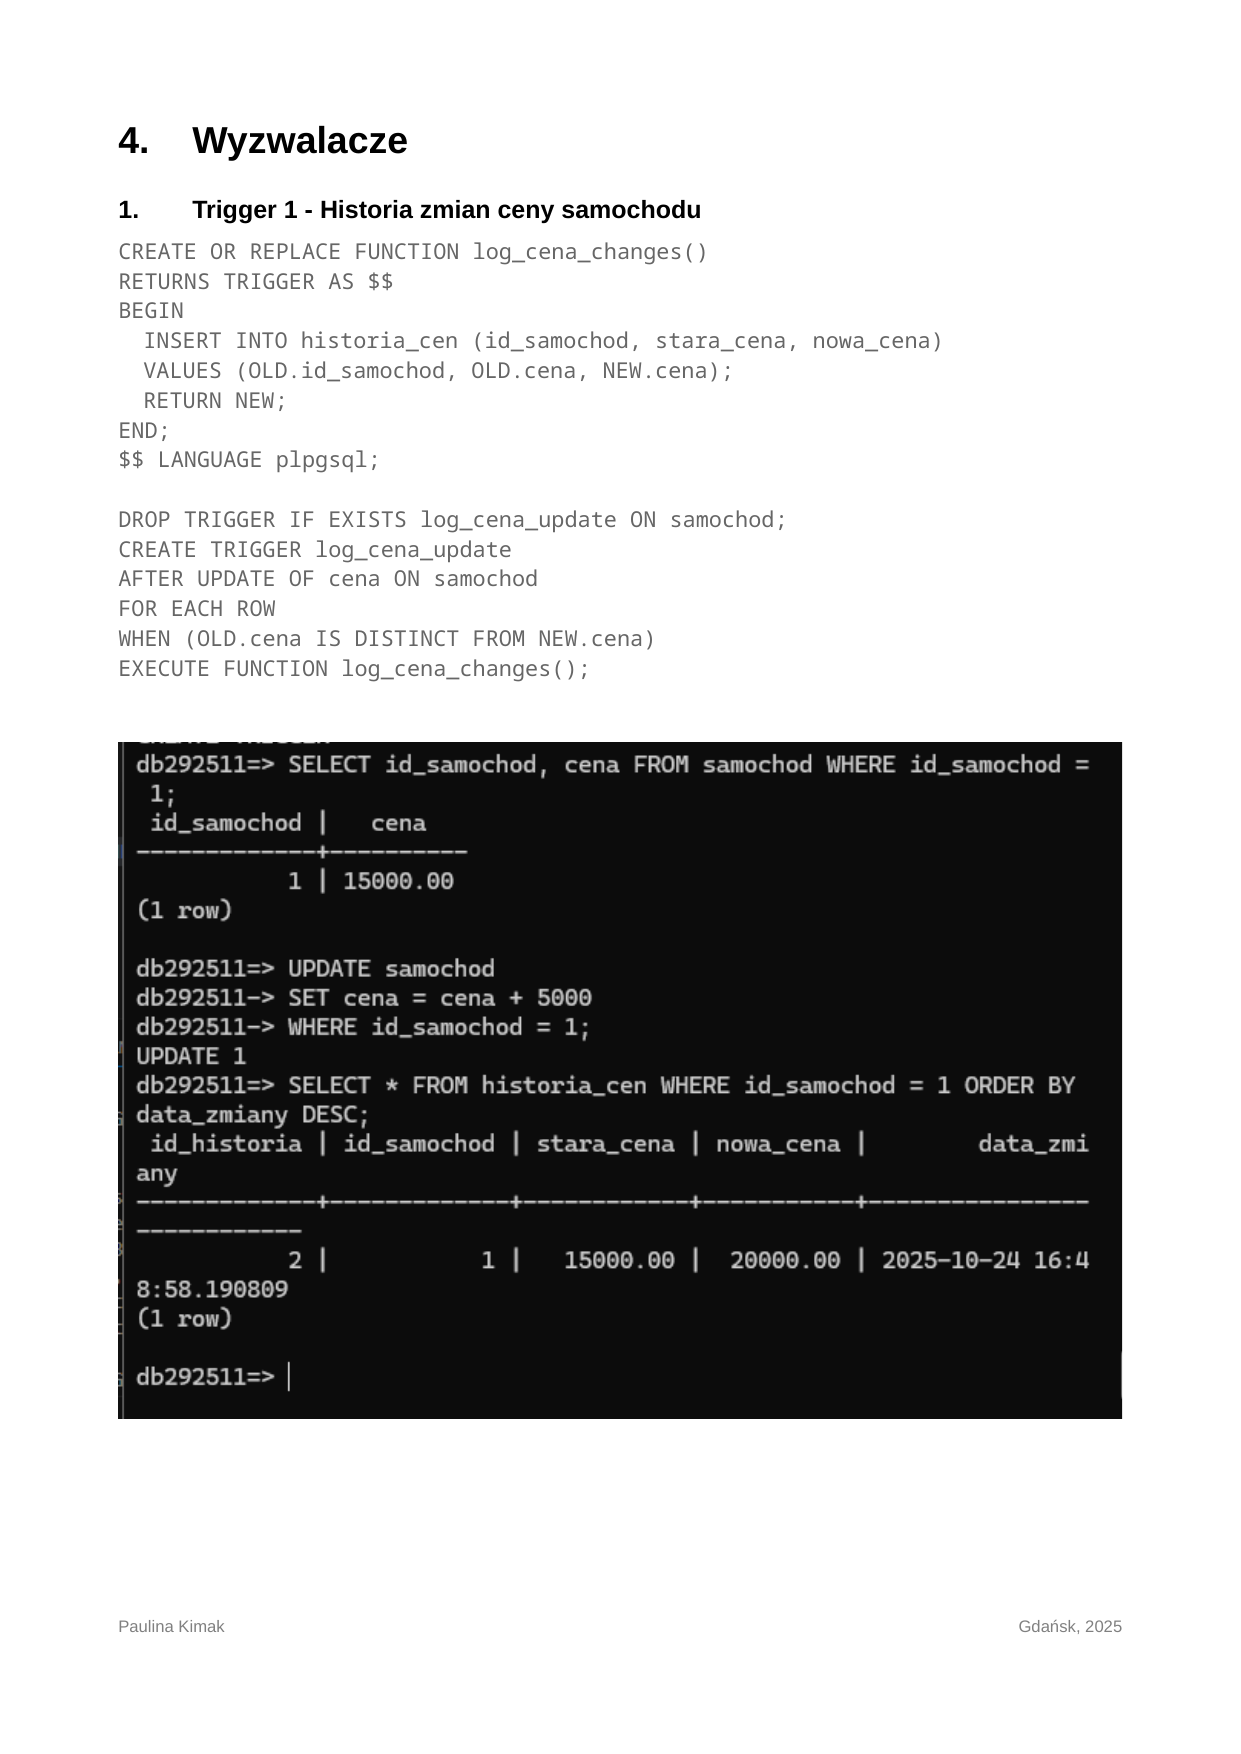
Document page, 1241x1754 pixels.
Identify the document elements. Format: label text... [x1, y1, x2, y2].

text DROP TRIGGER IF EXISTS log_cena_update ON samochod; [118, 504, 1122, 534]
text FOR EACH ROW [118, 593, 1122, 623]
text WHEN (OLD.cena IS DISTINCT FROM NEW.cena) [118, 623, 1122, 653]
text BEGIN [118, 295, 1122, 325]
text RETURN NEW; [118, 385, 1122, 414]
text CREATE TRIGGER log_cena_update [118, 534, 1122, 563]
subtitle Wyzwalacze [118, 118, 1122, 161]
text CREATE OR REPLACE FUNCTION log_cena_changes() [118, 236, 1122, 266]
text EXECUTE FUNCTION log_cena_changes(); [118, 653, 1122, 683]
text $$ LANGUAGE plpgsql; [118, 444, 1122, 474]
subtitle Trigger 1 - Historia zmian ceny samochodu [118, 194, 1122, 223]
text INSERT INTO historia_cen (id_samochod, stara_cena, nowa_cena) [118, 325, 1122, 355]
text VALUES (OLD.id_samochod, OLD.cena, NEW.cena); [118, 355, 1122, 385]
text RETURNS TRIGGER AS $$ [118, 266, 1122, 295]
text AFTER UPDATE OF cena ON samochod [118, 563, 1122, 593]
picture [118, 742, 1123, 1419]
text END; [118, 414, 1122, 444]
